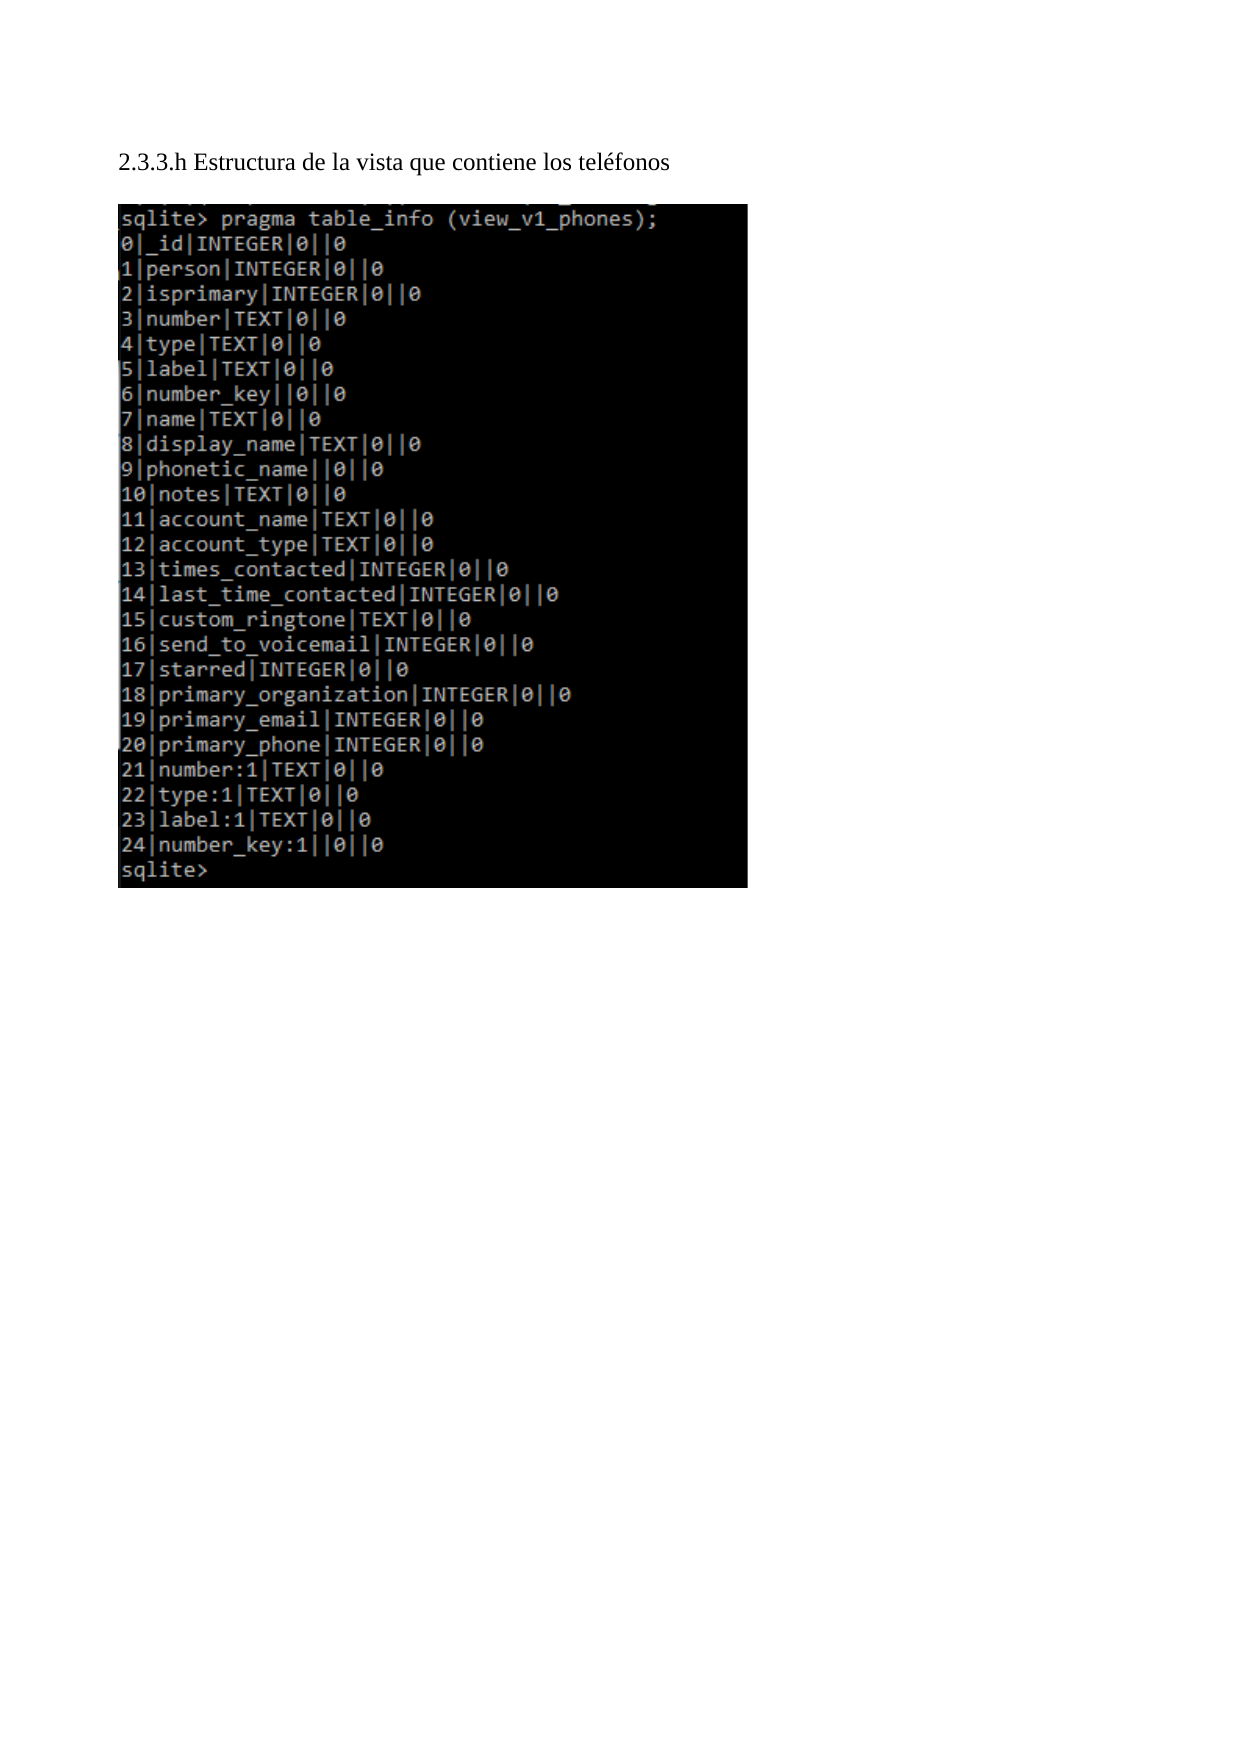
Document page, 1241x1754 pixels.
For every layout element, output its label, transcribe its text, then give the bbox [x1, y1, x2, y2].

text 2.3.3.h Estructura de la vista que contiene los teléfonos [118, 147, 1122, 176]
